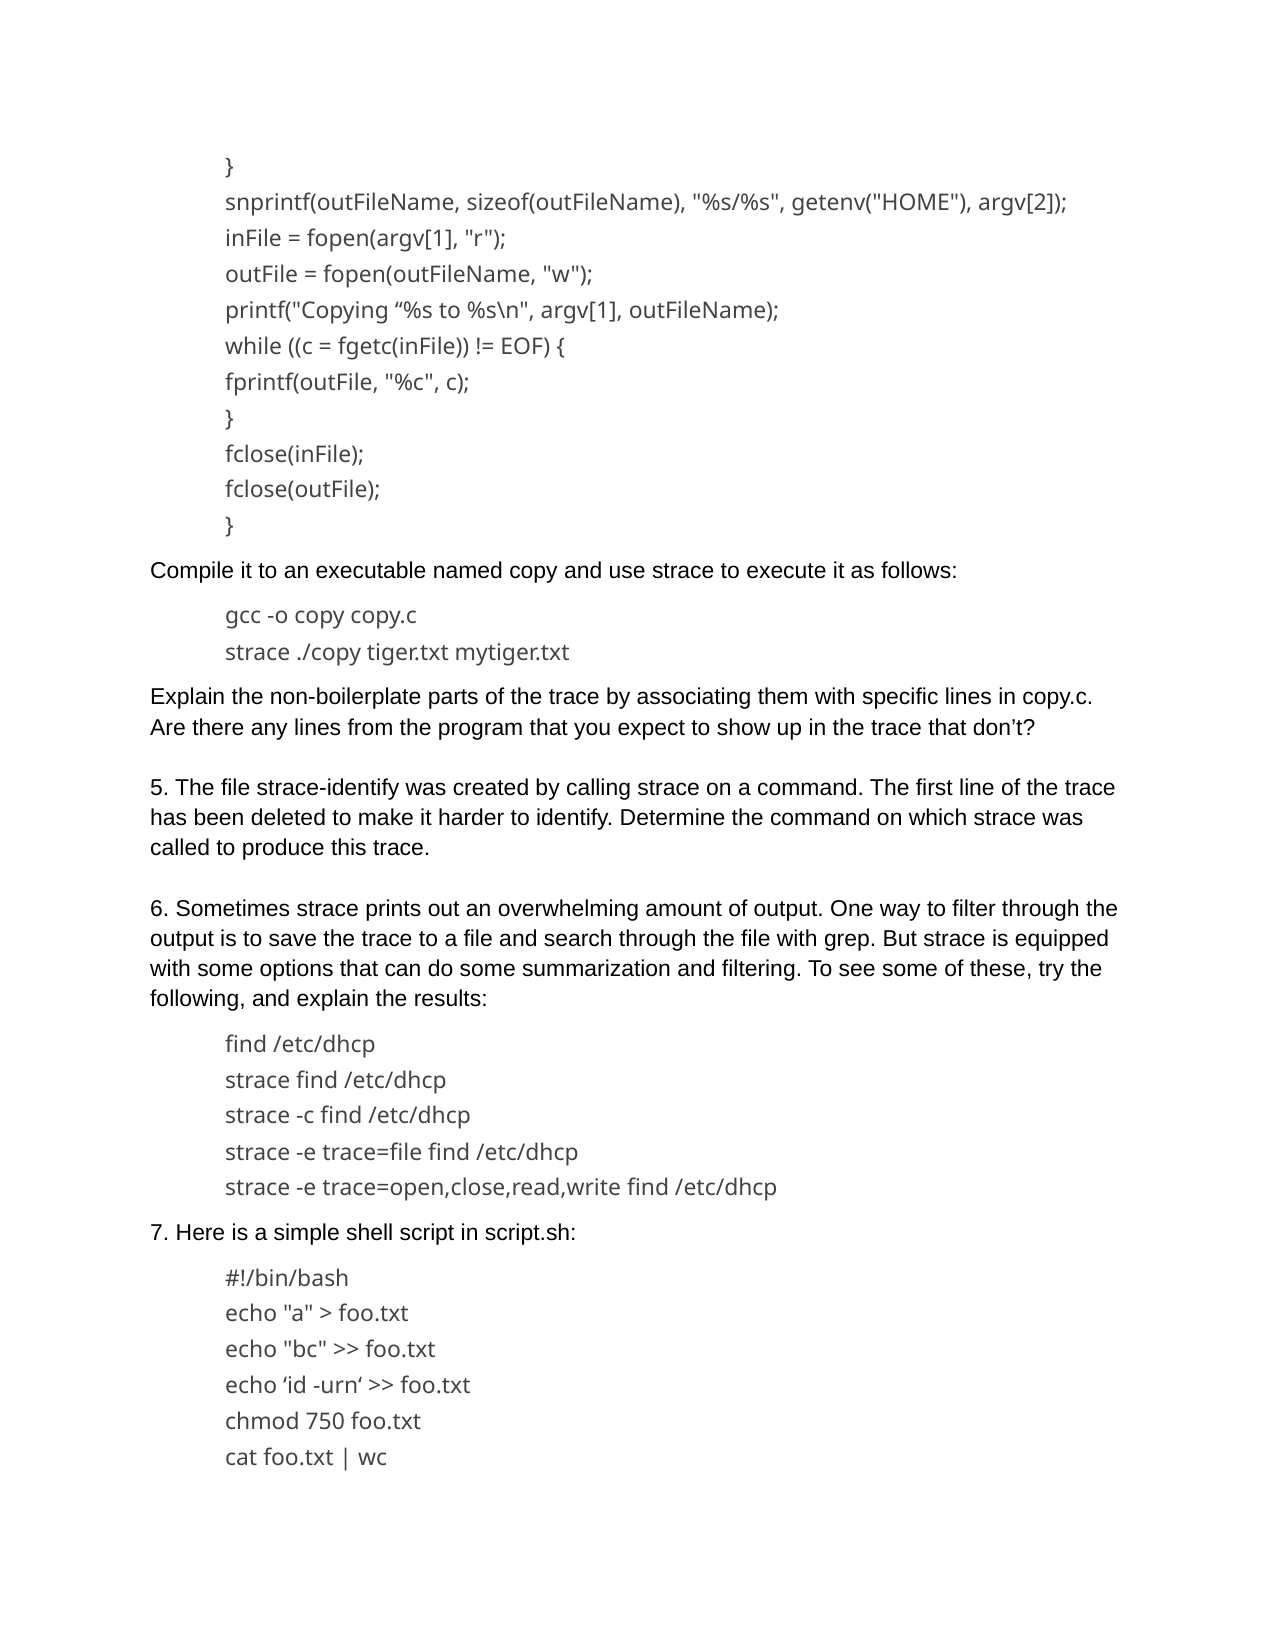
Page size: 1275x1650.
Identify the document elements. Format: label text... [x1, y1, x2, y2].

text 7. Here is a simple shell script in script.sh: [150, 1219, 1125, 1246]
text gcc -o copy copy.c [225, 599, 1125, 631]
text while ((c = fgetc(inFile)) != EOF) { [225, 330, 1125, 361]
text } [225, 509, 1125, 541]
text strace -e trace=open,close,read,write find /etc/dhcp [225, 1171, 1125, 1203]
text strace -c find /etc/dhcp [225, 1099, 1125, 1131]
text outFile = fopen(outFileName, "w"); [225, 258, 1125, 289]
text 5. The file strace-identify was created by calling strace on a command. The first line of the trace has been deleted to make it harder to identify. Determine the command on which strace was called to produce this trace. [150, 774, 1125, 861]
text echo "a" > foo.txt [225, 1297, 1125, 1329]
text Compile it to an executable named copy and use strace to execute it as follows: [150, 557, 1125, 584]
text fclose(inFile); [225, 437, 1125, 469]
text cat foo.txt | wc [225, 1441, 1125, 1472]
text snprintf(outFileName, sizeof(outFileName), "%s/%s", getenv("HOME"), argv[2]); [225, 186, 1125, 217]
text fclose(outFile); [225, 473, 1125, 505]
text strace find /etc/dhcp [225, 1063, 1125, 1095]
text echo ‘id -urn‘ >> foo.txt [225, 1369, 1125, 1401]
text } [225, 402, 1125, 433]
text #!/bin/bash [225, 1261, 1125, 1293]
text Explain the non-boilerplate parts of the trace by associating them with specific lines in copy.c. Are there any lines from the program that you expect to show up in the trace that don’t? [150, 683, 1125, 740]
text strace -e trace=file find /etc/dhcp [225, 1135, 1125, 1167]
text fprintf(outFile, "%c", c); [225, 366, 1125, 397]
text printf("Copying ‘‘%s to %s\n", argv[1], outFileName); [225, 294, 1125, 325]
text find /etc/dhcp [225, 1028, 1125, 1059]
text strace ./copy tiger.txt mytiger.txt [225, 635, 1125, 667]
text echo "bc" >> foo.txt [225, 1333, 1125, 1364]
text } [225, 150, 1125, 181]
text inFile = fopen(argv[1], "r"); [225, 222, 1125, 253]
text chmod 750 foo.txt [225, 1405, 1125, 1436]
text 6. Sometimes strace prints out an overwhelming amount of output. One way to filter through the output is to save the trace to a file and search through the file with grep. But strace is equipped with some options that can do some summarization and filtering. To see some of these, try the following, and explain the results: [150, 895, 1125, 1012]
